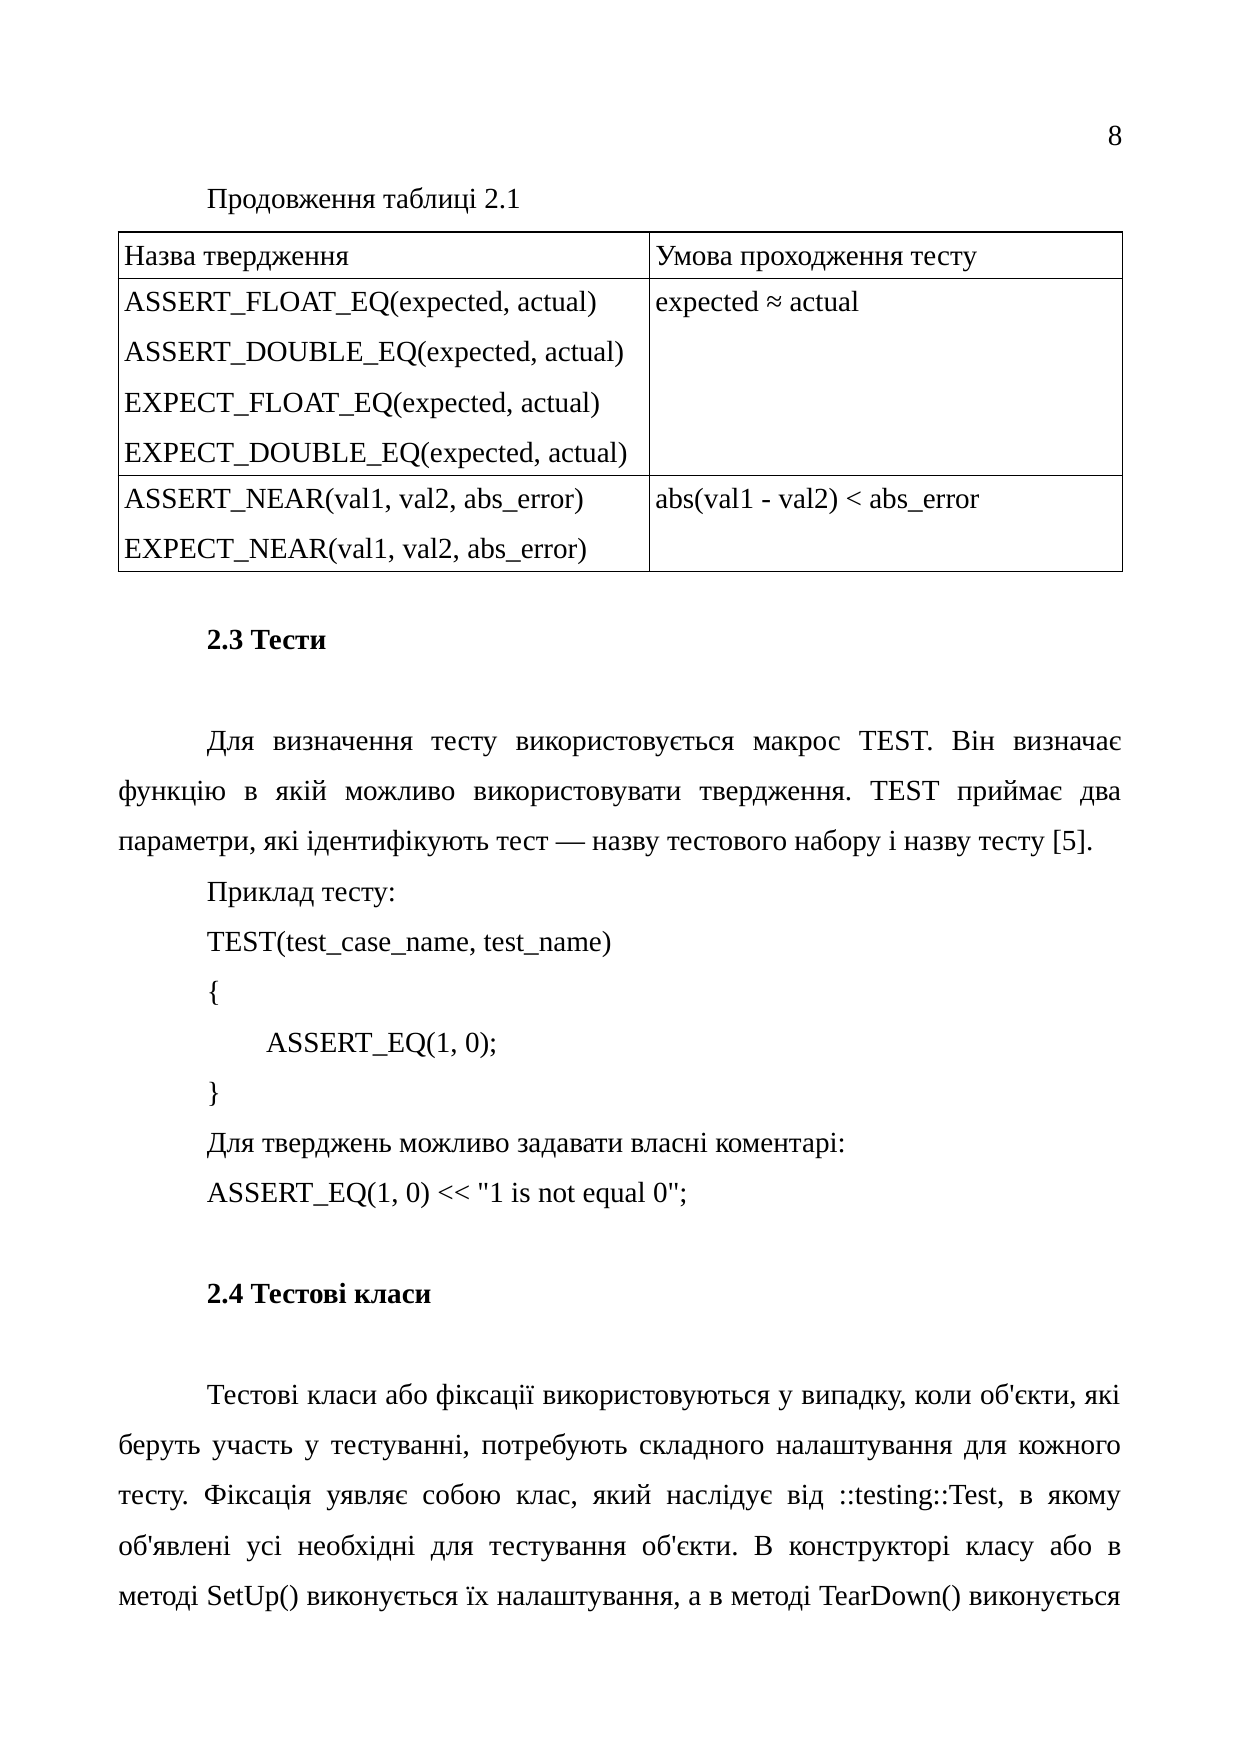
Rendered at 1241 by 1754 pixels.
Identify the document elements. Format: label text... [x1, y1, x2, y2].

text ASSERT_EQ(1, 0); [118, 1025, 1122, 1058]
table_cell ASSERT_NEAR(val1, val2, abs_error) EXPECT_NEAR(val1, val2, abs_error) [119, 476, 649, 571]
table_cell expected ≈ actual [650, 279, 1122, 474]
text Приклад тесту: [118, 874, 1122, 907]
text { [118, 974, 1122, 1008]
table_cell ASSERT_FLOAT_EQ(expected, actual) ASSERT_DOUBLE_EQ(expected, actual) EXPECT_FLOAT_EQ(expected, actual) EXPECT_DOUBLE_EQ(expected, actual) [119, 279, 649, 474]
text Тестові класи або фіксації використовуються у випадку, коли об'єкти, які беруть участь у тестуванні, потребують складного налаштування для кожного тесту. Фіксація уявляє собою клас, який наслідує від ::testing::Test, в якому об'явлені усі необхідні для тестування об'єкти. В конструкторі класу або в методі SetUp() виконується їх налаштування, а в методі TearDown() виконується [118, 1377, 1122, 1612]
text Для визначення тесту використовується макрос TEST. Він визначає функцію в якій можливо використовувати твердження. TEST приймає два параметри, які ідентифікують тест — назву тестового набору і назву тесту [5]. [118, 723, 1122, 857]
text TEST(test_case_name, test_name) [118, 924, 1122, 958]
text } [118, 1075, 1122, 1108]
table_header Умова проходження тесту [650, 233, 1122, 277]
subtitle 2.3 Тести [118, 622, 1122, 656]
text Для тверджень можливо задавати власні коментарі: [118, 1125, 1122, 1159]
text ASSERT_EQ(1, 0) << "1 is not equal 0"; [118, 1176, 1122, 1209]
subtitle 2.4 Тестові класи [118, 1276, 1122, 1310]
text Продовження таблиці 2.1 [118, 181, 1122, 215]
table_header Назва твердження [119, 233, 649, 277]
table_cell abs(val1 - val2) < abs_error [650, 476, 1122, 571]
